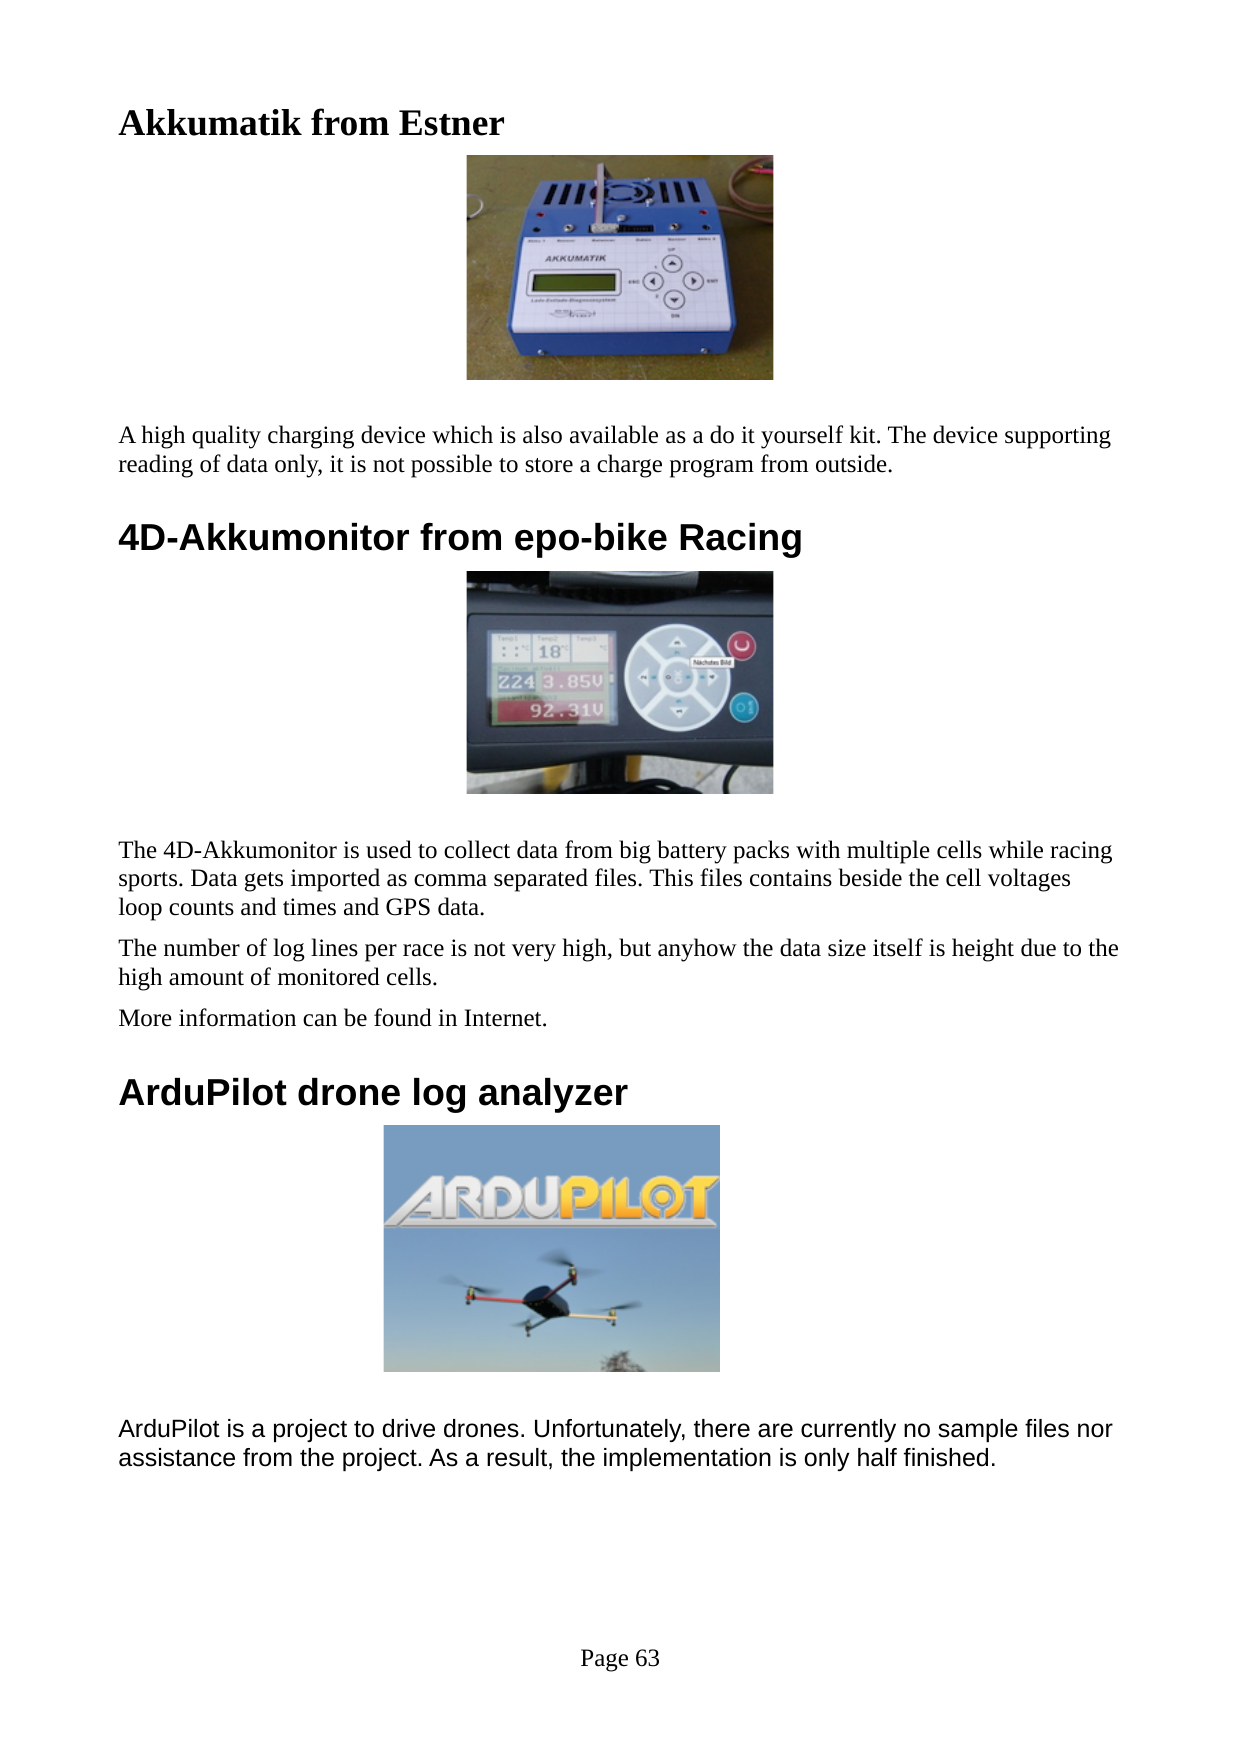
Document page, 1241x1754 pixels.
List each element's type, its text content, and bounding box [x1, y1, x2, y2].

subtitle 4D-Akkumonitor from epo-bike Racing [118, 516, 1122, 559]
text A high quality charging device which is also available as a do it yourself kit. The device supporting reading of data only, it is not possible to store a charge program from outside. [118, 421, 1122, 478]
text The number of log lines per race is not very high, but anyhow the data size itself is height due to the high amount of monitored cells. [118, 933, 1122, 991]
picture [466, 155, 774, 380]
picture [466, 571, 774, 794]
text ArduPilot is a project to drive drones. Unfortunately, there are currently no sample files nor assistance from the project. As a result, the implementation is only half finished. [118, 1414, 1122, 1472]
subtitle ArduPilot drone log analyzer [118, 1070, 1122, 1113]
picture [383, 1125, 720, 1372]
text The 4D-Akkumonitor is used to collect data from big battery packs with multiple cells while racing sports. Data gets imported as comma separated files. This files contains beside the cell voltages loop counts and times and GPS data. [118, 835, 1122, 921]
text More information can be found in Internet. [118, 1003, 1122, 1032]
subtitle Akkumatik from Estner [118, 100, 1122, 143]
